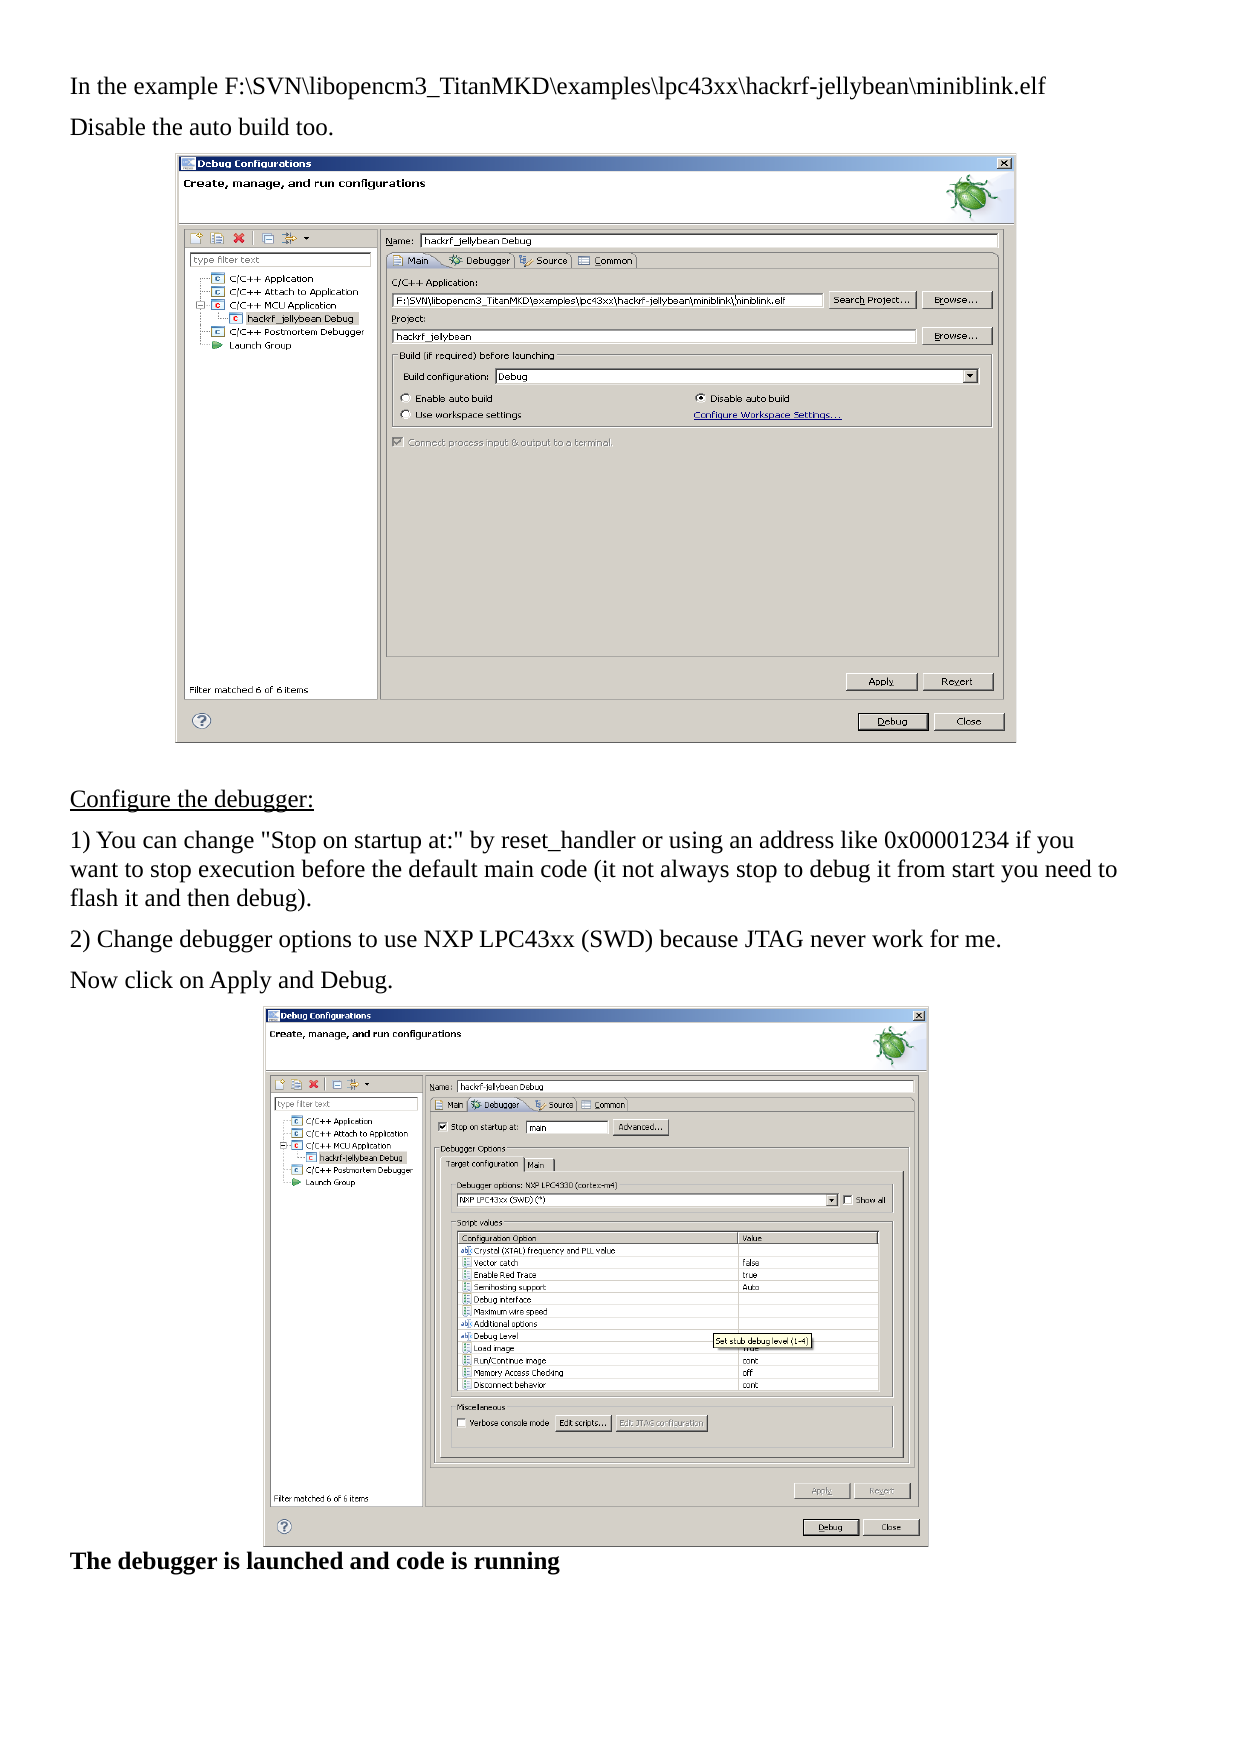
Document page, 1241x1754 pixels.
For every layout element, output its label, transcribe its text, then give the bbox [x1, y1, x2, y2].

text Now click on Apply and Debug. [69, 966, 1122, 994]
picture [175, 153, 1017, 743]
text The debugger is launched and code is running [69, 1269, 1122, 1575]
text In the example F:\SVN\libopencm3_TitanMKD\examples\lpc43xx\hackrf-jellybean\miniblink.elf [69, 71, 1122, 100]
text 1) You can change "Stop on startup at:" by reset_handler or using an address like 0x00001234 if you want to stop execution before the default main code (it not always stop to debug it from start you need to flash it and then debug). [69, 826, 1122, 912]
text Configure the debugger: [69, 784, 1122, 813]
text Disable the auto build too. [69, 112, 1122, 141]
text 2) Change debugger options to use NXP LPC43xx (SWD) because JTAG never work for me. [69, 924, 1122, 953]
picture [263, 1006, 929, 1547]
